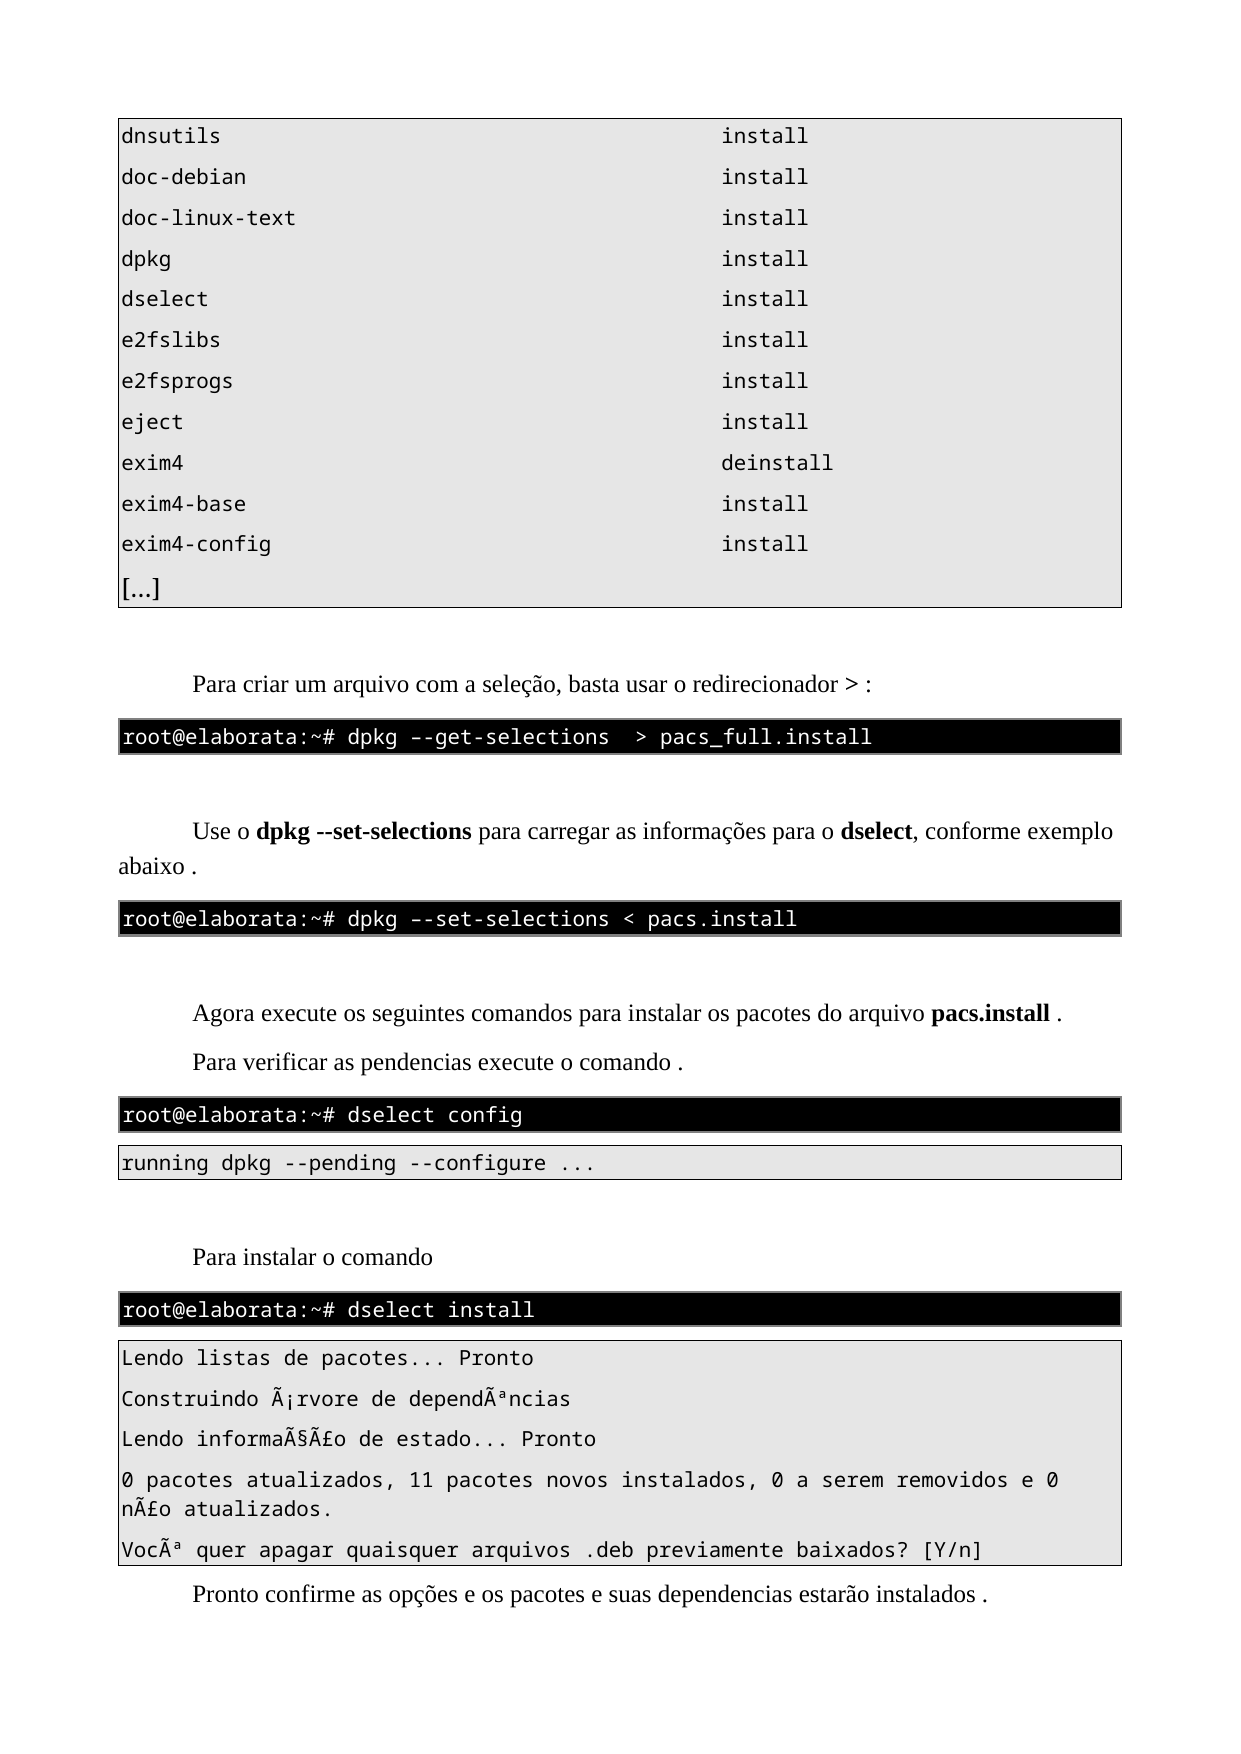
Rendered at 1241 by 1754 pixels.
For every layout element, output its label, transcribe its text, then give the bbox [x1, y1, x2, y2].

text Lendo informaÃ§Ã£o de estado... Pronto [119, 1421, 1121, 1453]
text Para verificar as pendencias execute o comando . [118, 1047, 1122, 1076]
text VocÃª quer apagar quaisquer arquivos .deb previamente baixados? [Y/n] [119, 1532, 1121, 1565]
text doc-linux-text install [119, 200, 1121, 231]
text dselect install [119, 281, 1121, 313]
text root@elaborata:~# dselect config [120, 1098, 1120, 1131]
text exim4-config install [119, 526, 1121, 558]
text Construindo Ã¡rvore de dependÃªncias [119, 1381, 1121, 1412]
text running dpkg --pending --configure ... [119, 1146, 1121, 1179]
text e2fslibs install [119, 322, 1121, 354]
text 0 pacotes atualizados, 11 pacotes novos instalados, 0 a serem removidos e 0 nÃ£o atualizados. [119, 1462, 1121, 1522]
text Pronto confirme as opções e os pacotes e suas dependencias estarão instalados . [118, 1579, 1122, 1607]
text e2fsprogs install [119, 363, 1121, 395]
text doc-debian install [119, 159, 1121, 191]
text root@elaborata:~# dpkg –-set-selections < pacs.install [120, 902, 1120, 934]
text Para criar um arquivo com a seleção, basta usar o redirecionador > : [118, 669, 1122, 698]
text dnsutils install [119, 119, 1121, 150]
text Agora execute os seguintes comandos para instalar os pacotes do arquivo pacs.install . [118, 998, 1122, 1027]
text […] [119, 567, 1121, 607]
text dpkg install [119, 241, 1121, 272]
text root@elaborata:~# dpkg –-get-selections > pacs_full.install [120, 720, 1120, 753]
text Use o dpkg --set-selections para carregar as informações para o dselect, conforme exemplo abaixo . [118, 816, 1122, 879]
text exim4 deinstall [119, 445, 1121, 476]
text eject install [119, 404, 1121, 436]
text Para instalar o comando [118, 1242, 1122, 1270]
text Lendo listas de pacotes... Pronto [119, 1341, 1121, 1371]
text root@elaborata:~# dselect install [120, 1293, 1120, 1325]
text exim4-base install [119, 486, 1121, 517]
